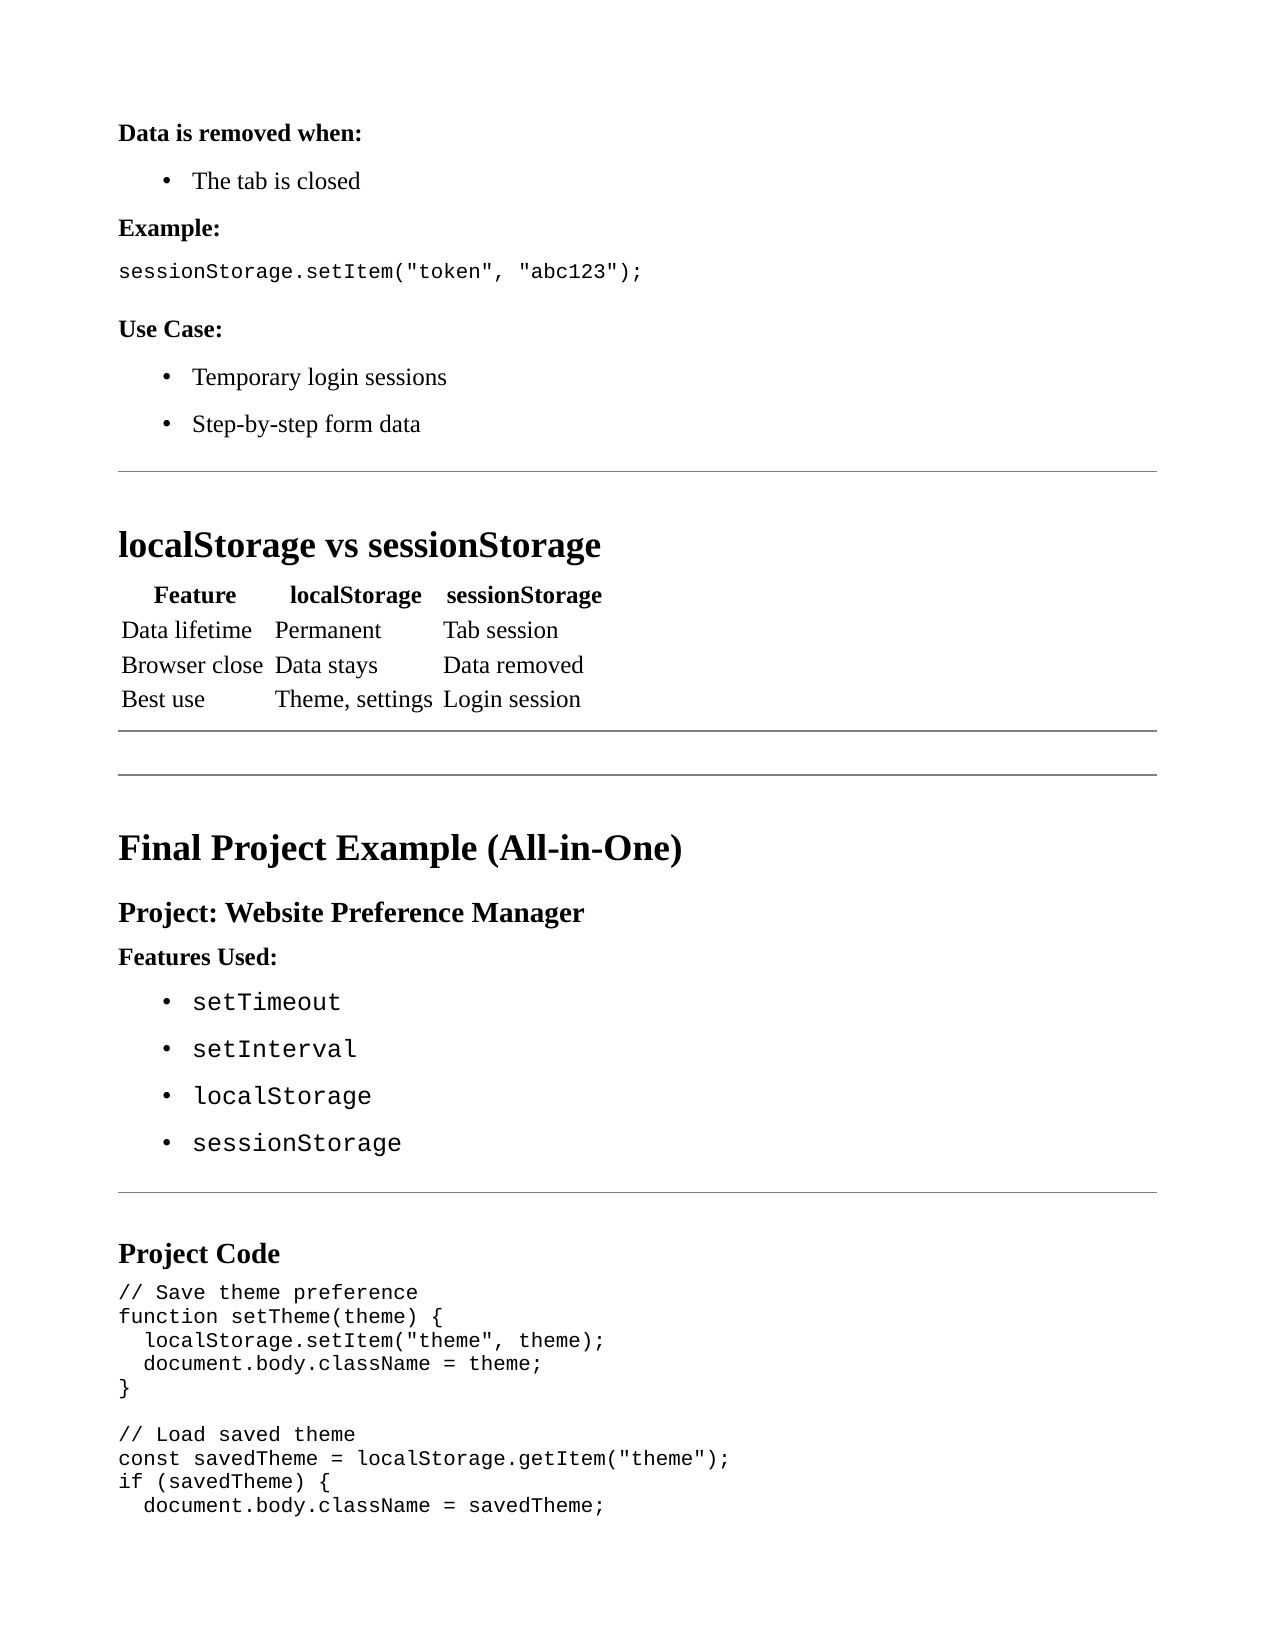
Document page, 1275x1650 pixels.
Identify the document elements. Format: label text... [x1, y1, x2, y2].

list Step-by-step form data [162, 409, 1157, 438]
text function setTheme(theme) { [118, 1306, 1157, 1330]
subtitle Project: Website Preference Manager [118, 896, 1157, 929]
table_cell Data removed [440, 647, 609, 681]
text Example: [118, 213, 1157, 242]
text const savedTheme = localStorage.getItem("theme"); [118, 1448, 1157, 1472]
table_cell Theme, settings [272, 681, 440, 716]
list Temporary login sessions [162, 362, 1157, 390]
text document.body.className = theme; [118, 1353, 1157, 1377]
table_cell Permanent [272, 612, 440, 647]
table_cell Tab session [440, 612, 609, 647]
list localStorage [162, 1083, 1157, 1112]
text // Save theme preference [118, 1282, 1157, 1306]
table_cell Login session [440, 681, 609, 716]
text } [118, 1377, 1157, 1401]
list setInterval [162, 1036, 1157, 1064]
list setTimeout [162, 989, 1157, 1017]
table_cell Data stays [272, 647, 440, 681]
table_cell Browser close [118, 647, 272, 681]
list sessionStorage [162, 1130, 1157, 1159]
text sessionStorage.setItem("token", "abc123"); [118, 261, 1157, 284]
text Data is removed when: [118, 118, 1157, 147]
table_cell Data lifetime [118, 612, 272, 647]
list The tab is closed [162, 166, 1157, 194]
text if (savedTheme) { [118, 1472, 1157, 1495]
subtitle Final Project Example (All-in-One) [118, 825, 1157, 868]
text // Load saved theme [118, 1424, 1157, 1448]
text localStorage.setItem("theme", theme); [118, 1330, 1157, 1353]
table_header sessionStorage [440, 578, 609, 612]
text document.body.className = savedTheme; [118, 1495, 1157, 1519]
subtitle Project Code [118, 1236, 1157, 1270]
table_header localStorage [272, 578, 440, 612]
text Features Used: [118, 942, 1157, 970]
text Use Case: [118, 314, 1157, 343]
table_cell Best use [118, 681, 272, 716]
subtitle localStorage vs sessionStorage [118, 522, 1157, 565]
table_header Feature [118, 578, 272, 612]
